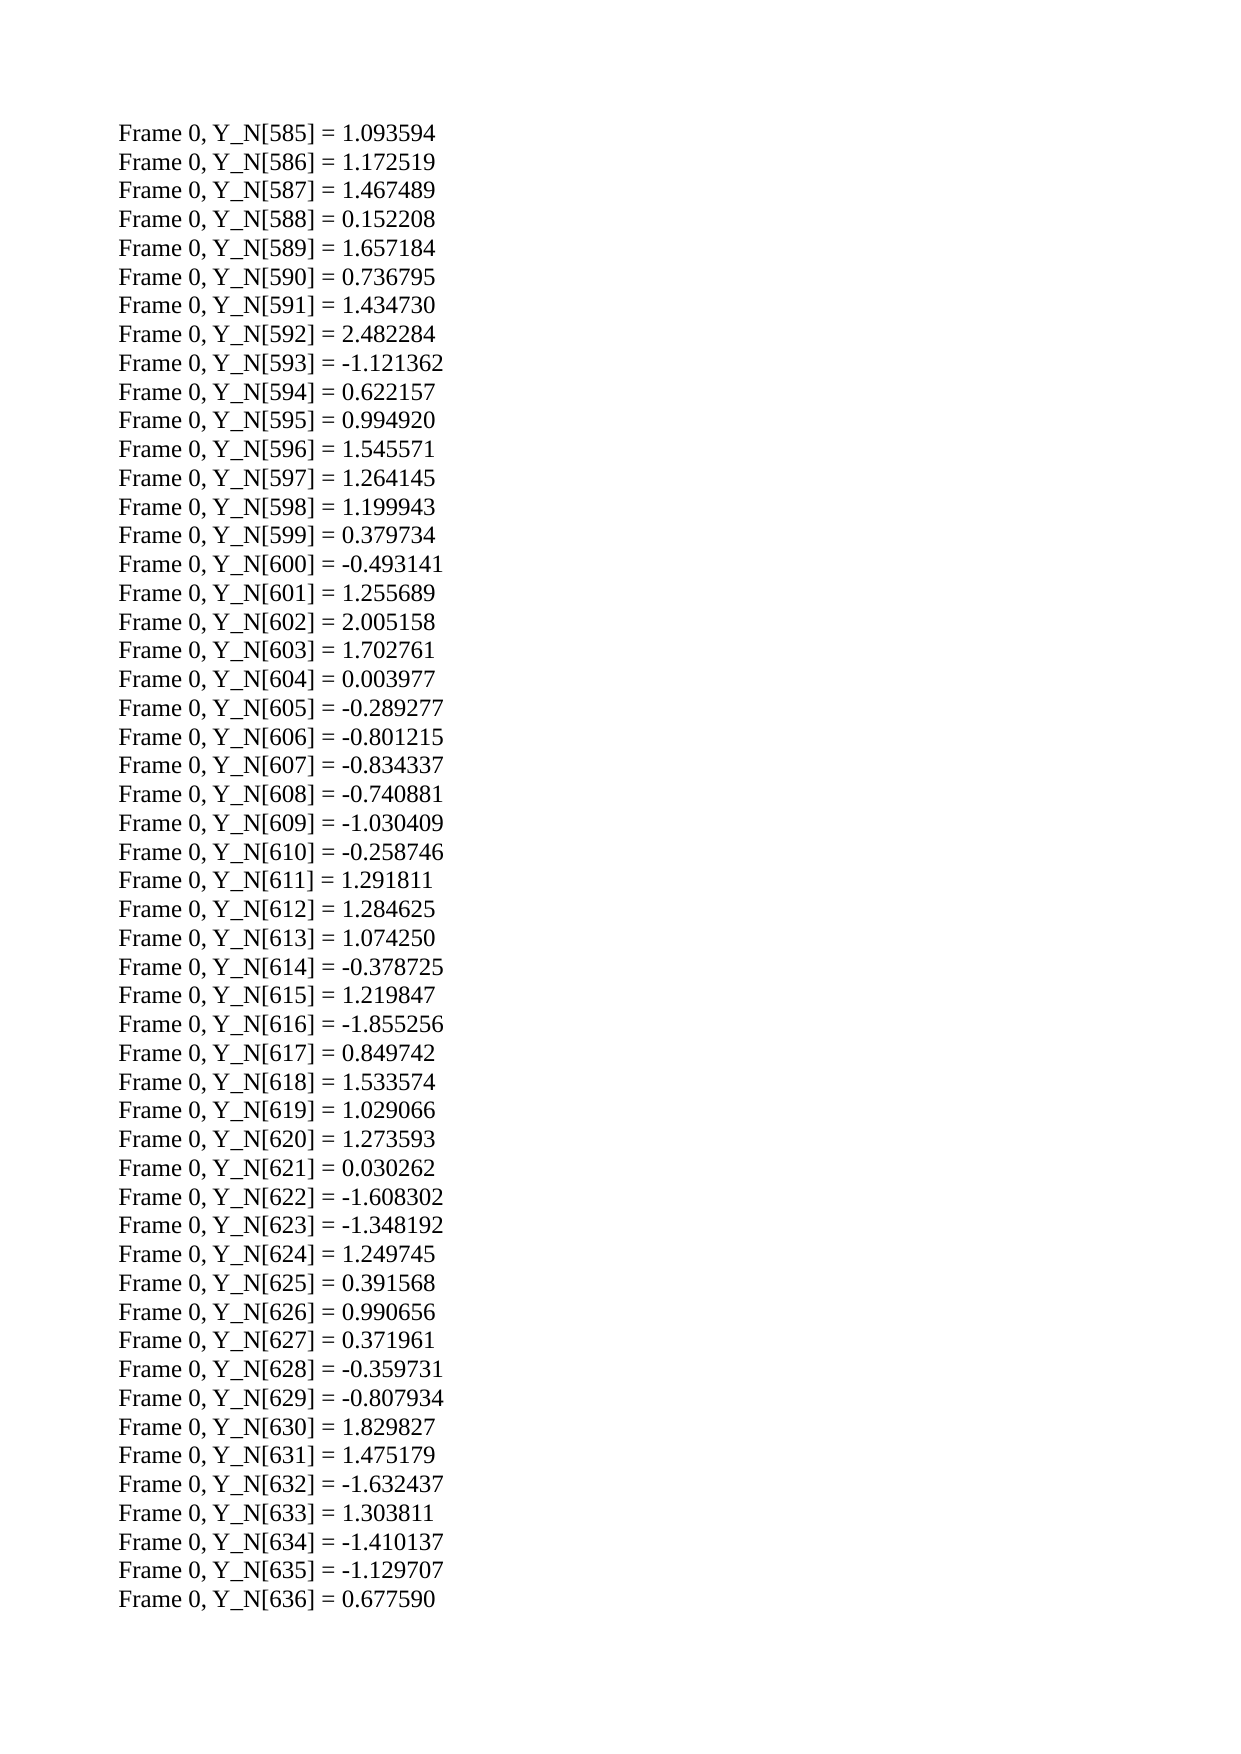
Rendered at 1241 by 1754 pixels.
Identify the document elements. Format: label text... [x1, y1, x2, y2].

text Frame 0, Y_N[613] = 1.074250 [118, 923, 1122, 952]
text Frame 0, Y_N[599] = 0.379734 [118, 521, 1122, 549]
text Frame 0, Y_N[598] = 1.199943 [118, 492, 1122, 521]
text Frame 0, Y_N[602] = 2.005158 [118, 607, 1122, 636]
text Frame 0, Y_N[626] = 0.990656 [118, 1297, 1122, 1326]
text Frame 0, Y_N[606] = -0.801215 [118, 722, 1122, 751]
text Frame 0, Y_N[619] = 1.029066 [118, 1096, 1122, 1124]
text Frame 0, Y_N[615] = 1.219847 [118, 981, 1122, 1009]
text Frame 0, Y_N[591] = 1.434730 [118, 291, 1122, 319]
text Frame 0, Y_N[609] = -1.030409 [118, 808, 1122, 837]
text Frame 0, Y_N[590] = 0.736795 [118, 262, 1122, 291]
text Frame 0, Y_N[625] = 0.391568 [118, 1268, 1122, 1297]
text Frame 0, Y_N[634] = -1.410137 [118, 1527, 1122, 1556]
text Frame 0, Y_N[605] = -0.289277 [118, 693, 1122, 722]
text Frame 0, Y_N[611] = 1.291811 [118, 866, 1122, 894]
text Frame 0, Y_N[600] = -0.493141 [118, 549, 1122, 578]
text Frame 0, Y_N[627] = 0.371961 [118, 1326, 1122, 1354]
text Frame 0, Y_N[587] = 1.467489 [118, 176, 1122, 204]
text Frame 0, Y_N[610] = -0.258746 [118, 837, 1122, 866]
text Frame 0, Y_N[631] = 1.475179 [118, 1441, 1122, 1469]
text Frame 0, Y_N[597] = 1.264145 [118, 463, 1122, 492]
text Frame 0, Y_N[614] = -0.378725 [118, 952, 1122, 981]
text Frame 0, Y_N[589] = 1.657184 [118, 233, 1122, 262]
text Frame 0, Y_N[621] = 0.030262 [118, 1153, 1122, 1182]
text Frame 0, Y_N[586] = 1.172519 [118, 147, 1122, 176]
text Frame 0, Y_N[595] = 0.994920 [118, 406, 1122, 434]
text Frame 0, Y_N[623] = -1.348192 [118, 1211, 1122, 1239]
text Frame 0, Y_N[636] = 0.677590 [118, 1584, 1122, 1613]
text Frame 0, Y_N[585] = 1.093594 [118, 118, 1122, 147]
text Frame 0, Y_N[628] = -0.359731 [118, 1354, 1122, 1383]
text Frame 0, Y_N[607] = -0.834337 [118, 751, 1122, 779]
text Frame 0, Y_N[617] = 0.849742 [118, 1038, 1122, 1067]
text Frame 0, Y_N[608] = -0.740881 [118, 779, 1122, 808]
text Frame 0, Y_N[596] = 1.545571 [118, 434, 1122, 463]
text Frame 0, Y_N[624] = 1.249745 [118, 1239, 1122, 1268]
text Frame 0, Y_N[632] = -1.632437 [118, 1469, 1122, 1498]
text Frame 0, Y_N[620] = 1.273593 [118, 1124, 1122, 1153]
text Frame 0, Y_N[593] = -1.121362 [118, 348, 1122, 377]
text Frame 0, Y_N[630] = 1.829827 [118, 1412, 1122, 1441]
text Frame 0, Y_N[601] = 1.255689 [118, 578, 1122, 607]
text Frame 0, Y_N[616] = -1.855256 [118, 1009, 1122, 1038]
text Frame 0, Y_N[629] = -0.807934 [118, 1383, 1122, 1412]
text Frame 0, Y_N[618] = 1.533574 [118, 1067, 1122, 1096]
text Frame 0, Y_N[594] = 0.622157 [118, 377, 1122, 406]
text Frame 0, Y_N[592] = 2.482284 [118, 319, 1122, 348]
text Frame 0, Y_N[603] = 1.702761 [118, 636, 1122, 664]
text Frame 0, Y_N[604] = 0.003977 [118, 664, 1122, 693]
text Frame 0, Y_N[633] = 1.303811 [118, 1498, 1122, 1527]
text Frame 0, Y_N[635] = -1.129707 [118, 1556, 1122, 1584]
text Frame 0, Y_N[612] = 1.284625 [118, 894, 1122, 923]
text Frame 0, Y_N[622] = -1.608302 [118, 1182, 1122, 1211]
text Frame 0, Y_N[588] = 0.152208 [118, 204, 1122, 233]
